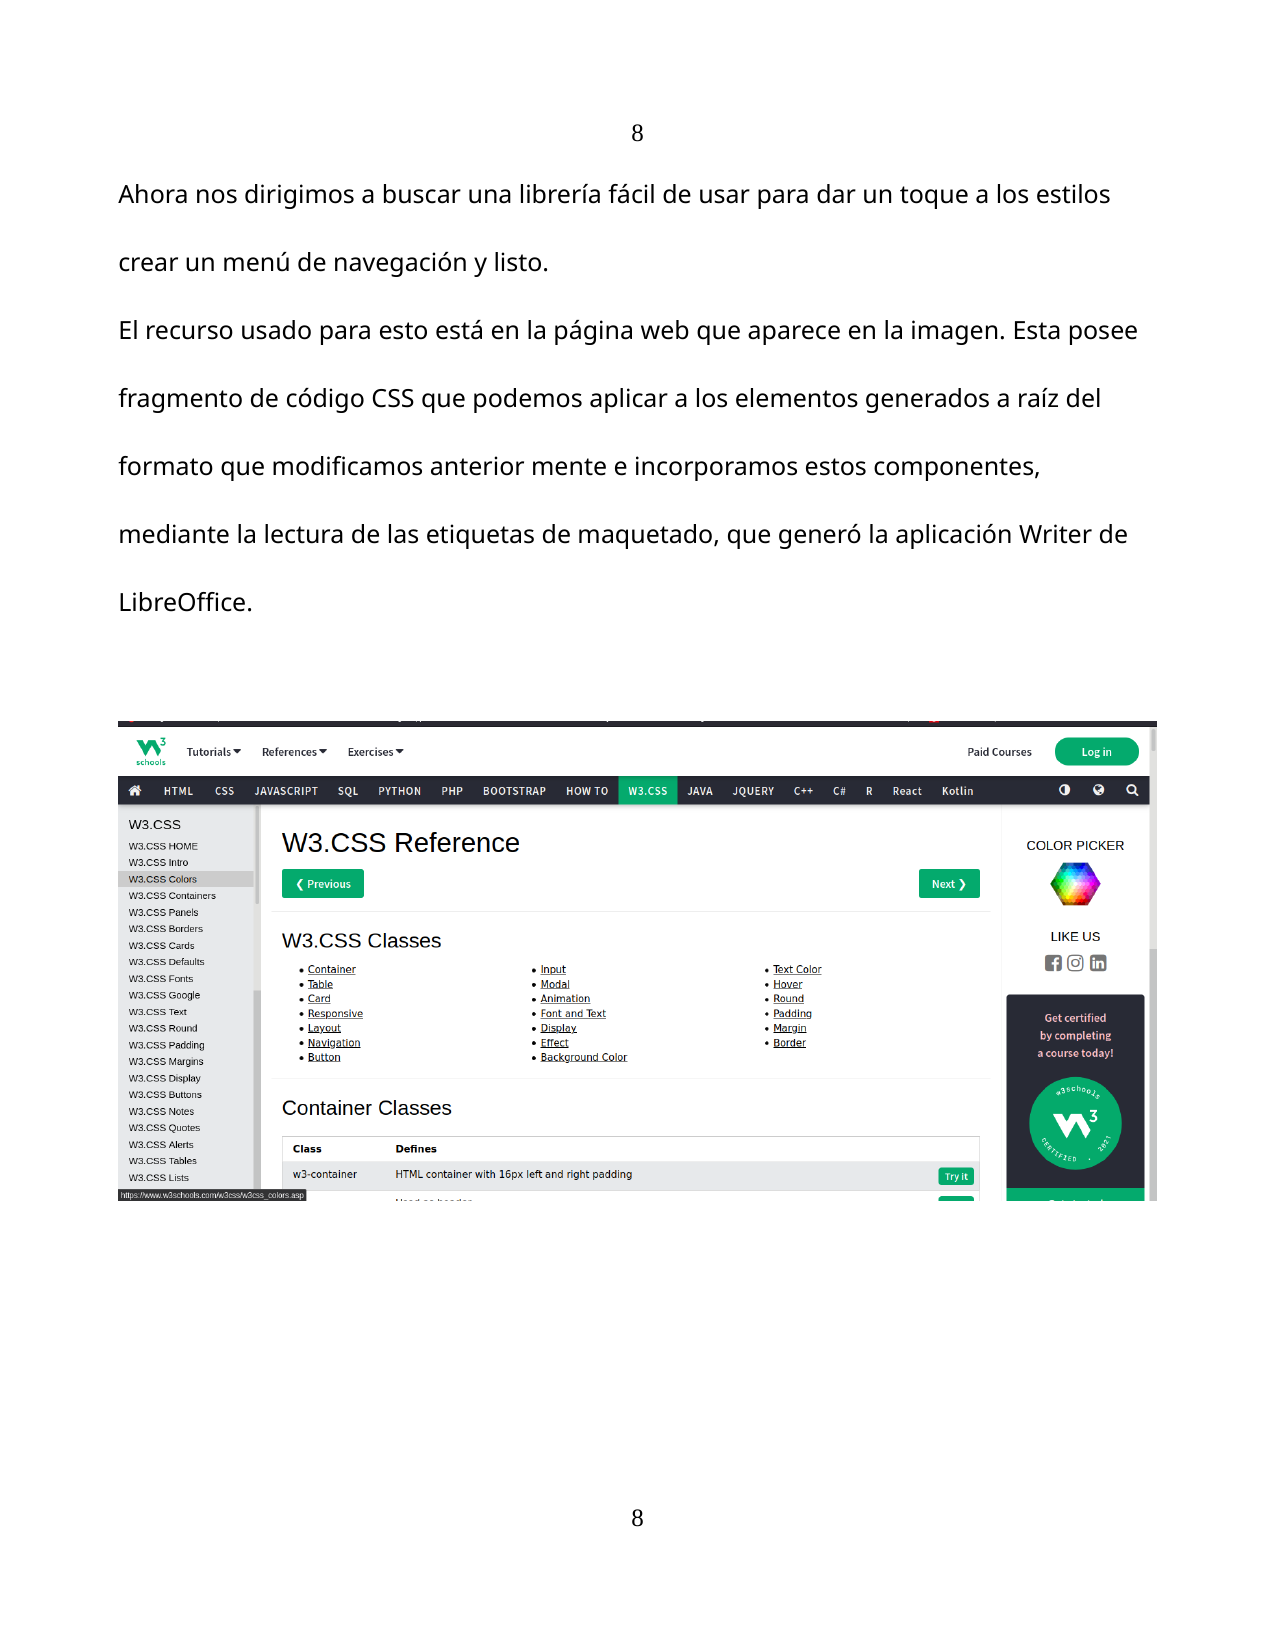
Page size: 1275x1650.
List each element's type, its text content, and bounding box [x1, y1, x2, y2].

picture [118, 721, 1157, 1201]
text El recurso usado para esto está en la página web que aparece en la imagen. Esta posee fragmento de código CSS que podemos aplicar a los elementos generados a raíz del formato que modificamos anterior mente e incorporamos estos componentes, mediante la lectura de las etiquetas de maquetado, que generó la aplicación Writer de LibreOffice. [118, 313, 1157, 619]
text Ahora nos dirigimos a buscar una librería fácil de usar para dar un toque a los estilos crear un menú de navegación y listo. [118, 176, 1157, 278]
